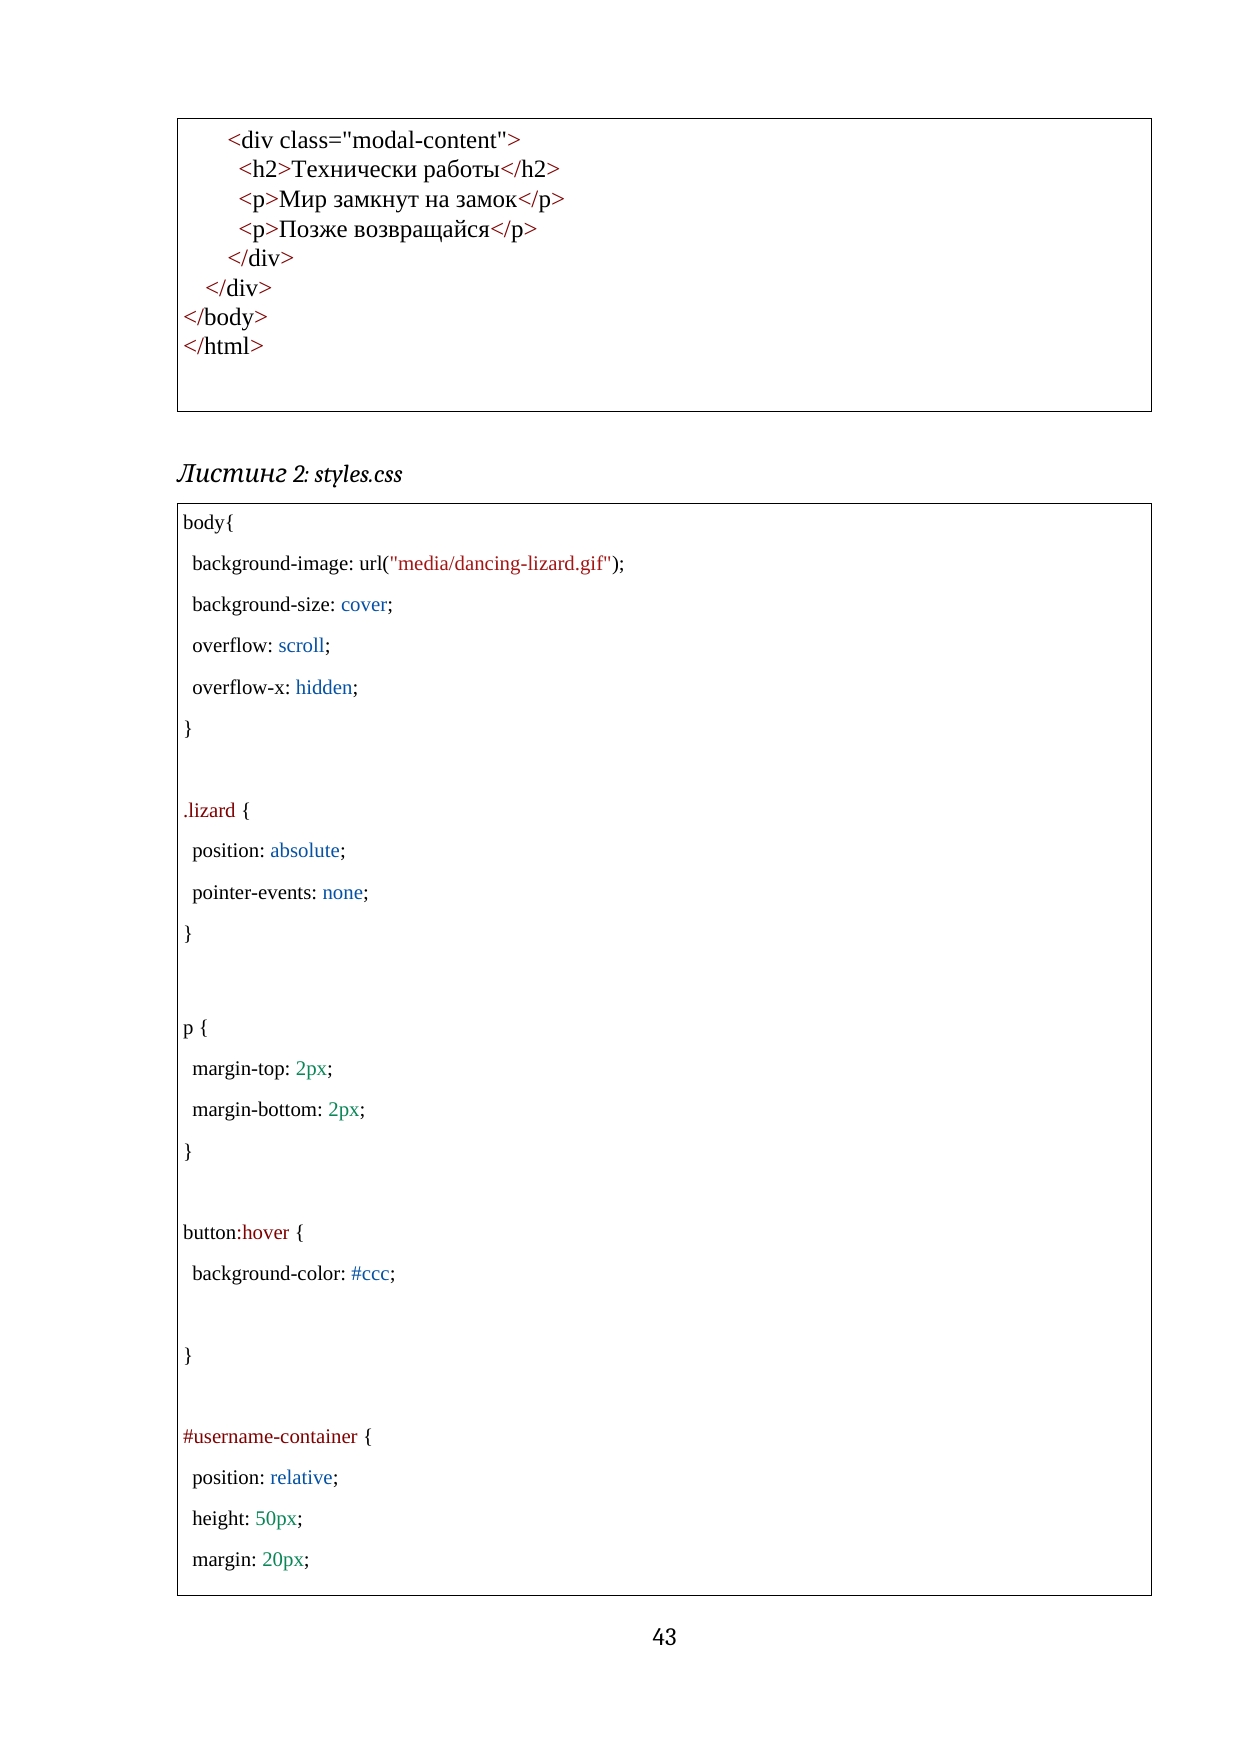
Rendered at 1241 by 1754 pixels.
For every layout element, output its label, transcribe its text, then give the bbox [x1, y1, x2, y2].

table_header body{ background-image: url("media/dancing-lizard.gif"); background-size: cover; overflow: scroll; overflow-x: hidden; } .lizard { position: absolute; pointer-events: none; } p { margin-top: 2px; margin-bottom: 2px; } button:hover { background-color: #ccc; } #username-container { position: relative; height: 50px; margin: 20px; [178, 504, 1151, 1594]
text Листинг 2: styles.css [177, 460, 1152, 488]
table_header <div class="modal-content"> <h2>Технически работы</h2> <p>Мир замкнут на замок</p> <p>Позже возвращайся</p> </div> </div> </body> </html> [178, 119, 1151, 411]
